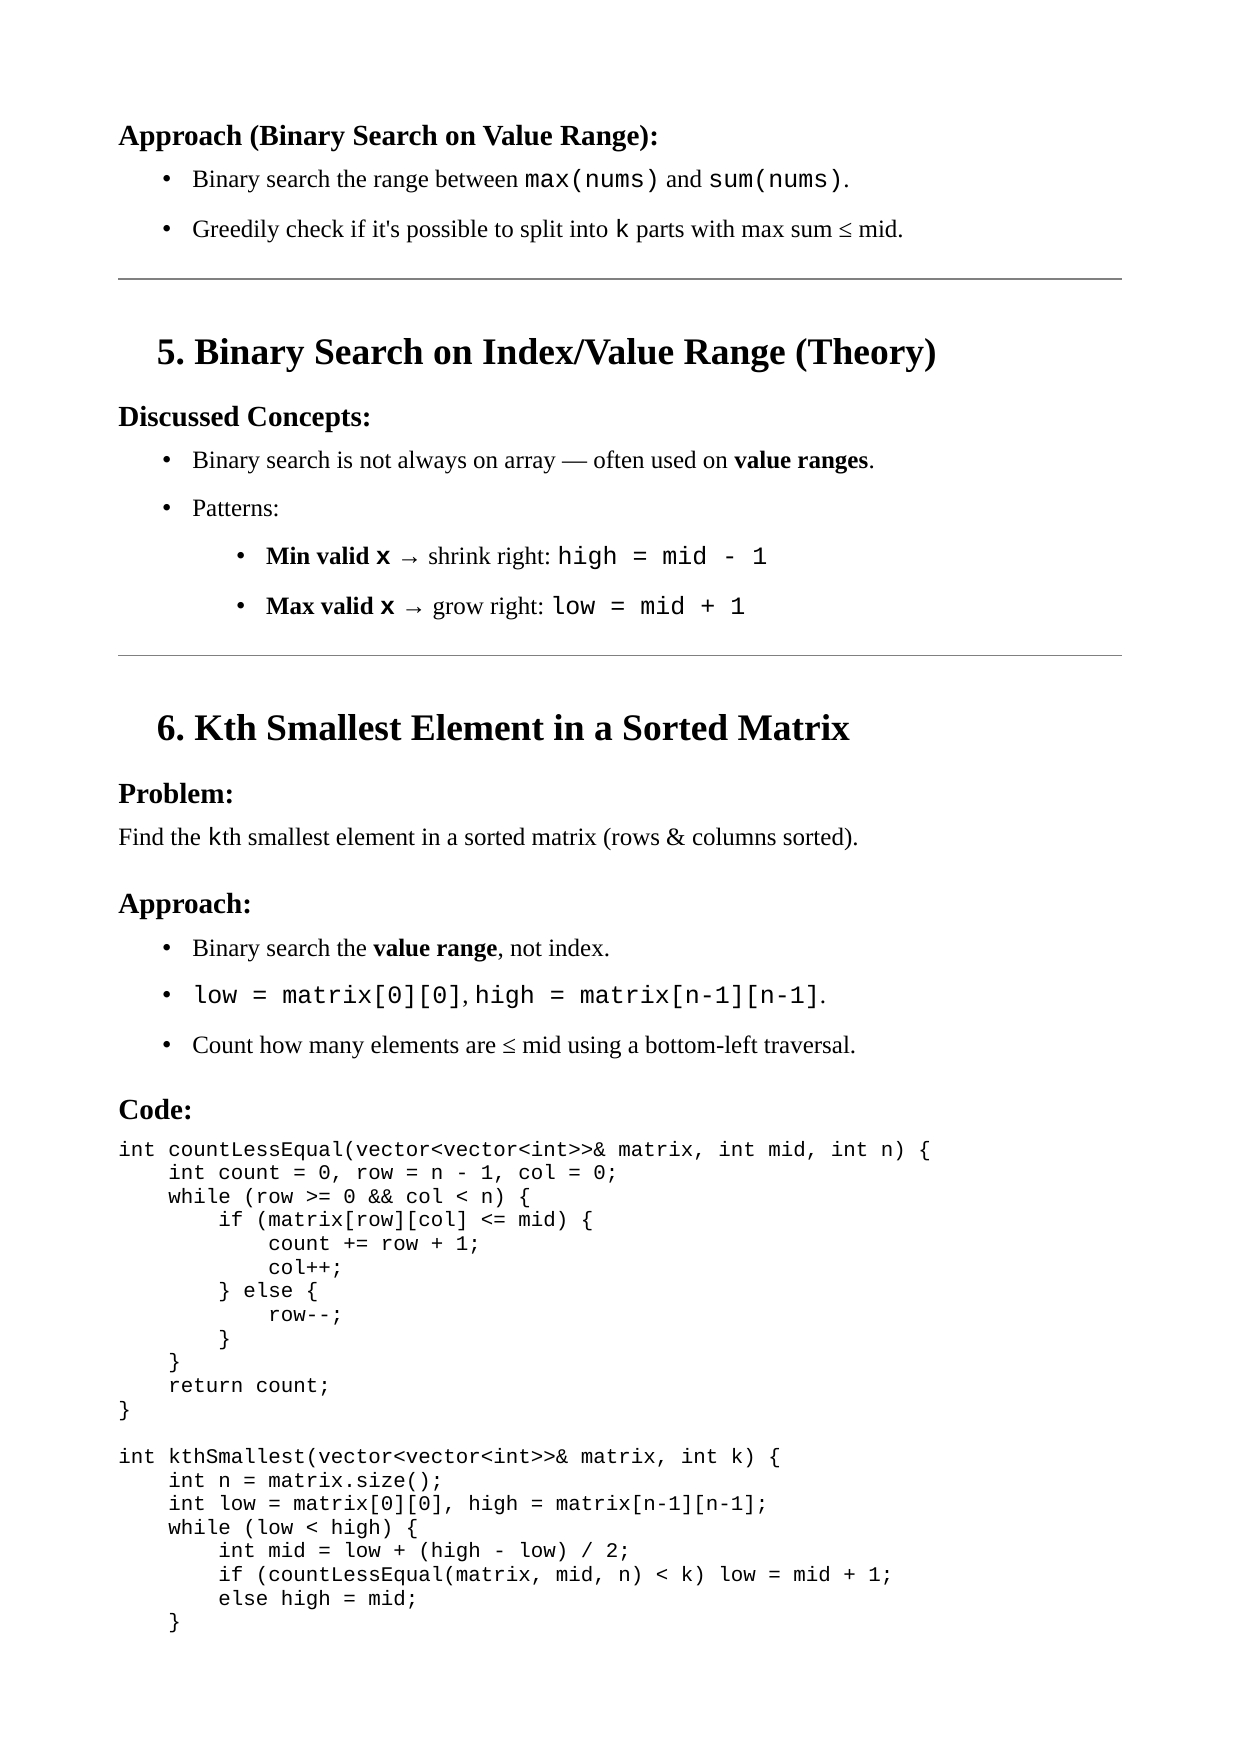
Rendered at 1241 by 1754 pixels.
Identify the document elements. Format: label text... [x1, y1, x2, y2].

list Max valid x → grow right: low = mid + 1 [236, 591, 1122, 622]
list Greedily check if it's possible to split into k parts with max sum ≤ mid. [162, 214, 1122, 245]
list Binary search is not always on array — often used on value ranges. [162, 446, 1122, 474]
text else high = mid; [118, 1588, 1122, 1611]
text if (countLessEqual(matrix, mid, n) < k) low = mid + 1; [118, 1564, 1122, 1588]
text return count; [118, 1375, 1122, 1399]
text col++; [118, 1257, 1122, 1280]
text Find the kth smallest element in a sorted matrix (rows & columns sorted). [118, 822, 1122, 853]
text int countLessEqual(vector<vector<int>>& matrix, int mid, int n) { [118, 1138, 1122, 1162]
list Patterns: [162, 493, 1122, 522]
text int mid = low + (high - low) / 2; [118, 1541, 1122, 1564]
text while (row >= 0 && col < n) { [118, 1186, 1122, 1209]
text } [118, 1328, 1122, 1351]
list Binary search the range between max(nums) and sum(nums). [162, 164, 1122, 195]
list Binary search the value range, not index. [162, 933, 1122, 961]
list Count how many elements are ≤ mid using a bottom-left traversal. [162, 1030, 1122, 1059]
text count += row + 1; [118, 1233, 1122, 1257]
list Min valid x → shrink right: high = mid - 1 [236, 541, 1122, 572]
text } [118, 1399, 1122, 1422]
text int n = matrix.size(); [118, 1469, 1122, 1493]
subtitle Approach: [118, 887, 1122, 920]
list low = matrix[0][0], high = matrix[n-1][n-1]. [162, 980, 1122, 1011]
subtitle ✅ 6. Kth Smallest Element in a Sorted Matrix [118, 706, 1122, 749]
subtitle Approach (Binary Search on Value Range): [118, 118, 1122, 152]
text row--; [118, 1304, 1122, 1328]
subtitle Code: [118, 1092, 1122, 1126]
text } [118, 1611, 1122, 1635]
text int kthSmallest(vector<vector<int>>& matrix, int k) { [118, 1446, 1122, 1469]
text if (matrix[row][col] <= mid) { [118, 1209, 1122, 1233]
text int low = matrix[0][0], high = matrix[n-1][n-1]; [118, 1493, 1122, 1517]
subtitle Discussed Concepts: [118, 399, 1122, 433]
subtitle ✅ 5. Binary Search on Index/Value Range (Theory) [118, 329, 1122, 372]
subtitle Problem: [118, 776, 1122, 809]
text } [118, 1351, 1122, 1375]
text int count = 0, row = n - 1, col = 0; [118, 1162, 1122, 1186]
text } else { [118, 1280, 1122, 1304]
text while (low < high) { [118, 1517, 1122, 1541]
